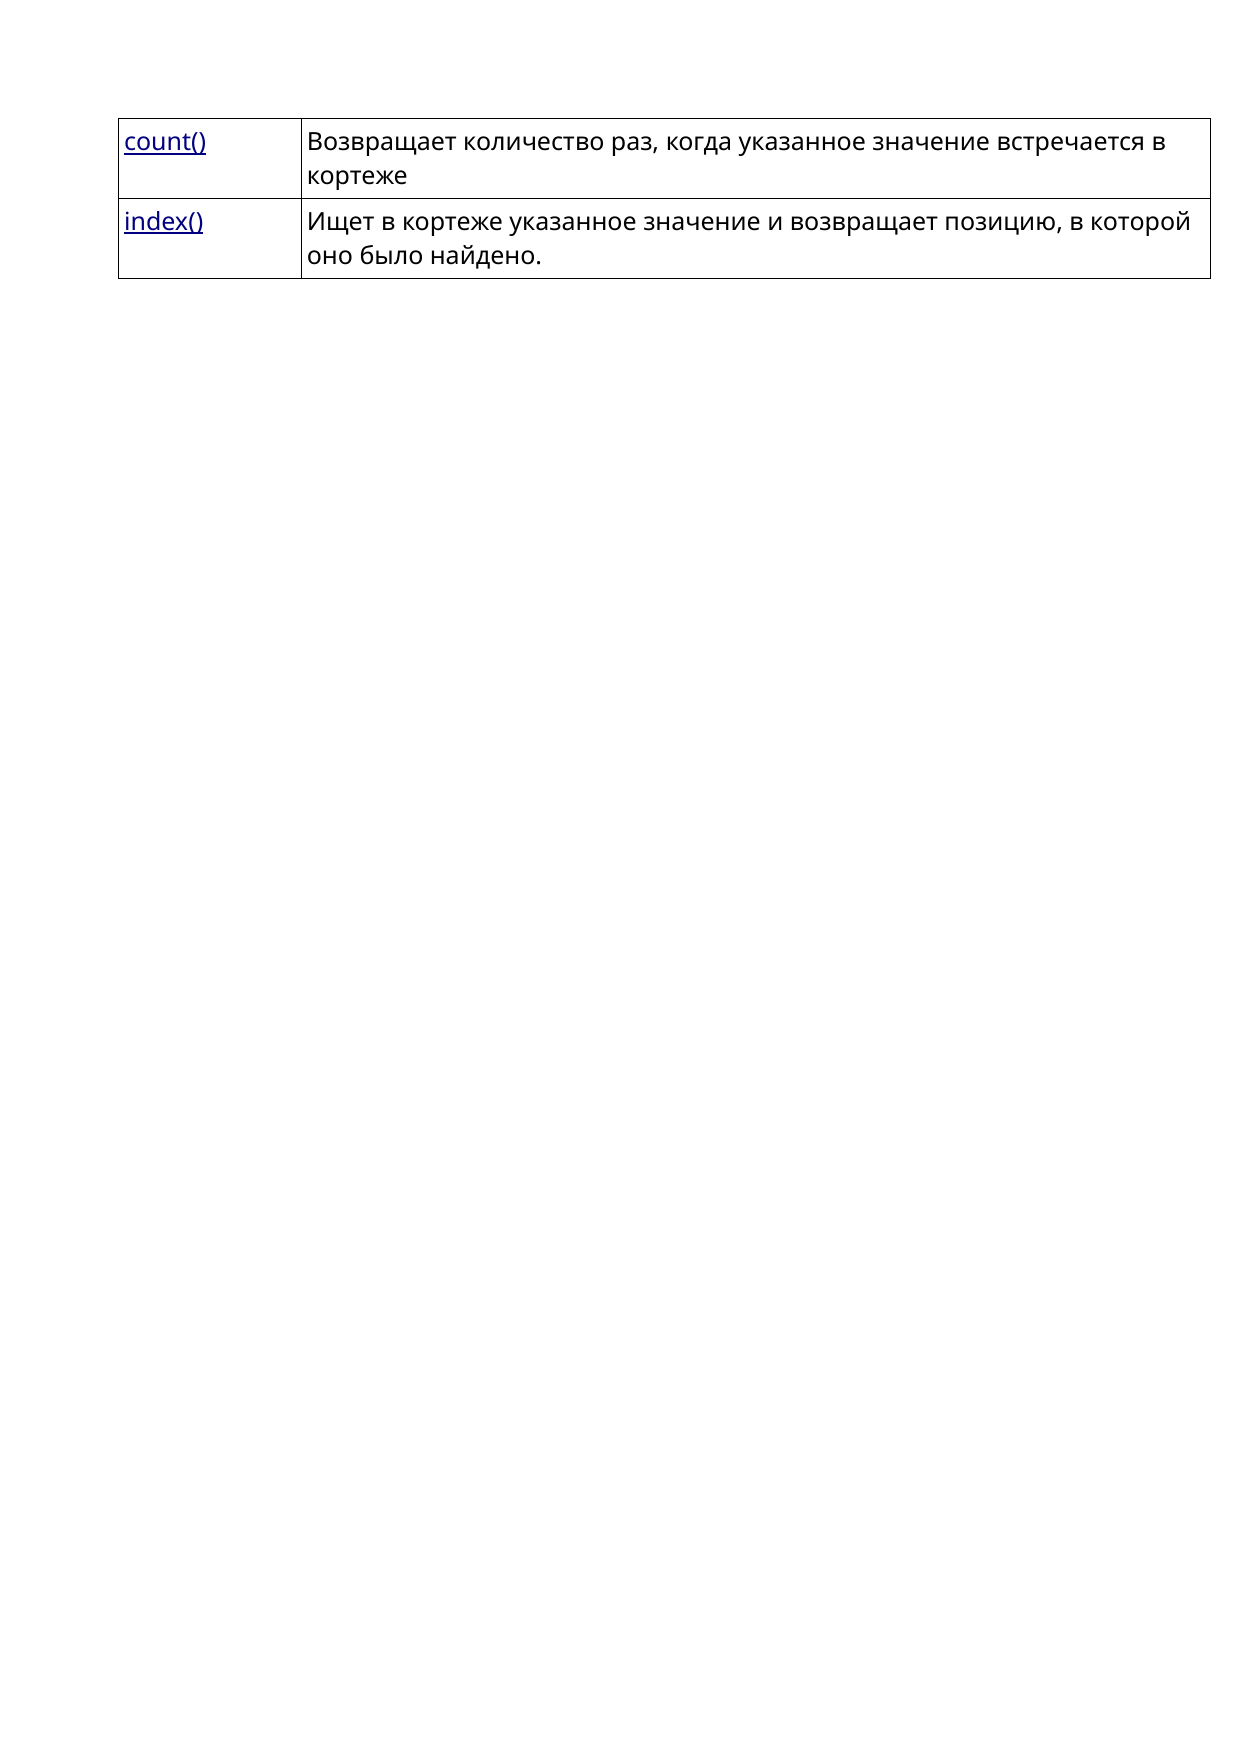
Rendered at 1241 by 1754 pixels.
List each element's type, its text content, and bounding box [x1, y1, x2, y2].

table_cell Ищет в кортеже указанное значение и возвращает позицию, в которой оно было найдено. [302, 199, 1210, 277]
table_header count() [119, 119, 301, 198]
table_header Возвращает количество раз, когда указанное значение встречается в кортеже [302, 119, 1210, 198]
table_cell index() [119, 199, 301, 277]
